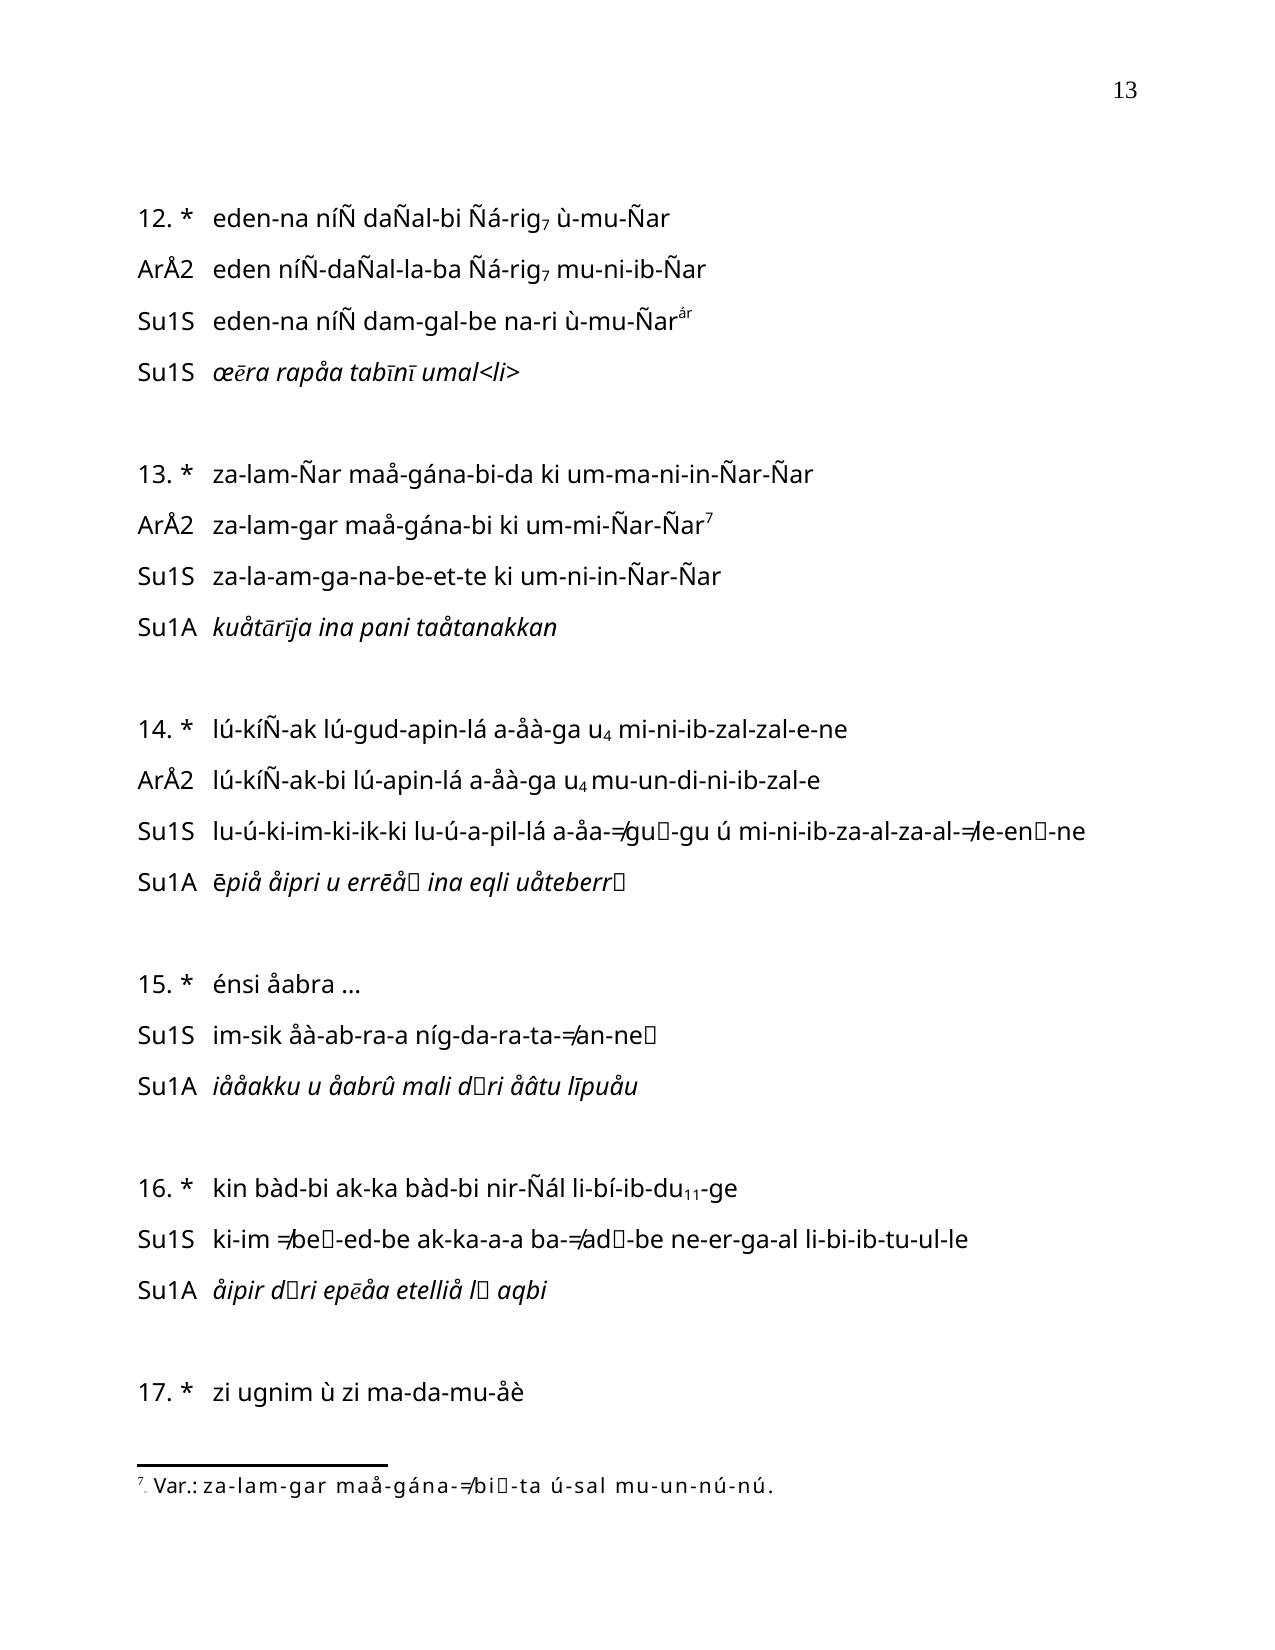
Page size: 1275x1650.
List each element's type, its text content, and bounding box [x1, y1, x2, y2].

text 17. * zi ugnim ù zi ma-da-mu-åè [137, 1375, 1138, 1409]
text ArÅ2 eden níÑ-daÑal-la-ba Ñá-rig7 mu-ni-ib-Ñar [137, 252, 1138, 286]
text Su1S ki-im ≠be-ed-be ak-ka-a-a ba-≠ad-be ne-er-ga-al li-bi-ib-tu-ul-le [137, 1222, 1138, 1256]
text Su1A åipir dri epēåa etelliå l aqbi [137, 1273, 1138, 1307]
text Su1A ēpiå åipri u errēå ina eqli uåteberr [137, 864, 1138, 899]
text 15. * énsi åabra … [137, 967, 1138, 1001]
text 14. * lú-kíÑ-ak lú-gud-apin-lá a-åà-ga u4 ­mi-ni-ib-zal-zal-e-ne [137, 711, 1138, 746]
text TPT Var.: za-lam-gar maå-gána-≠bi-ta ú-sal mu-un-nú-nú. [137, 1472, 1138, 1500]
text 12. * eden-na níÑ daÑal-bi Ñá-rig7 ù-mu-Ñar [137, 201, 1138, 235]
text Su1S œēra rapåa tabīnī umal<li> [137, 354, 1138, 388]
text Su1S eden-na níÑ dam-gal-be na-ri ù-mu-Ñarár [137, 303, 1138, 337]
text Su1A iååakku u åabrû mali dri åâtu līpuåu [137, 1069, 1138, 1103]
text ArÅ2 za-lam-gar maå-gána-bi ki um-mi-Ñar-Ñar [137, 507, 1138, 541]
text Su1S lu-ú-ki-im-ki-ik-ki lu-ú-a-pil-lá a-åa-≠gu-gu ú mi-ni-ib-za-al-za-al-≠le-en-ne [137, 813, 1138, 848]
text 16. * kin bàd-bi ak-ka bàd-bi nir-Ñál li-bí-ib-du11-ge [137, 1171, 1138, 1205]
text Su1S za-la-am-ga-na-be-et-te ki um-ni-in-Ñar-Ñar [137, 558, 1138, 592]
text 13. * za-lam-Ñar maå-gána-bi-da ki um-ma-ni-in-Ñar-Ñar [137, 456, 1138, 490]
text ArÅ2 lú-kíÑ-ak-bi lú-apin-lá a-åà-ga u4 ­mu-un-di-ni-ib-zal-e [137, 762, 1138, 797]
text Su1S im-sik åà-ab-ra-a níg-da-ra-ta-≠an-ne [137, 1018, 1138, 1052]
text Su1A kuåtārīja ina pani taåtanakkan [137, 609, 1138, 643]
